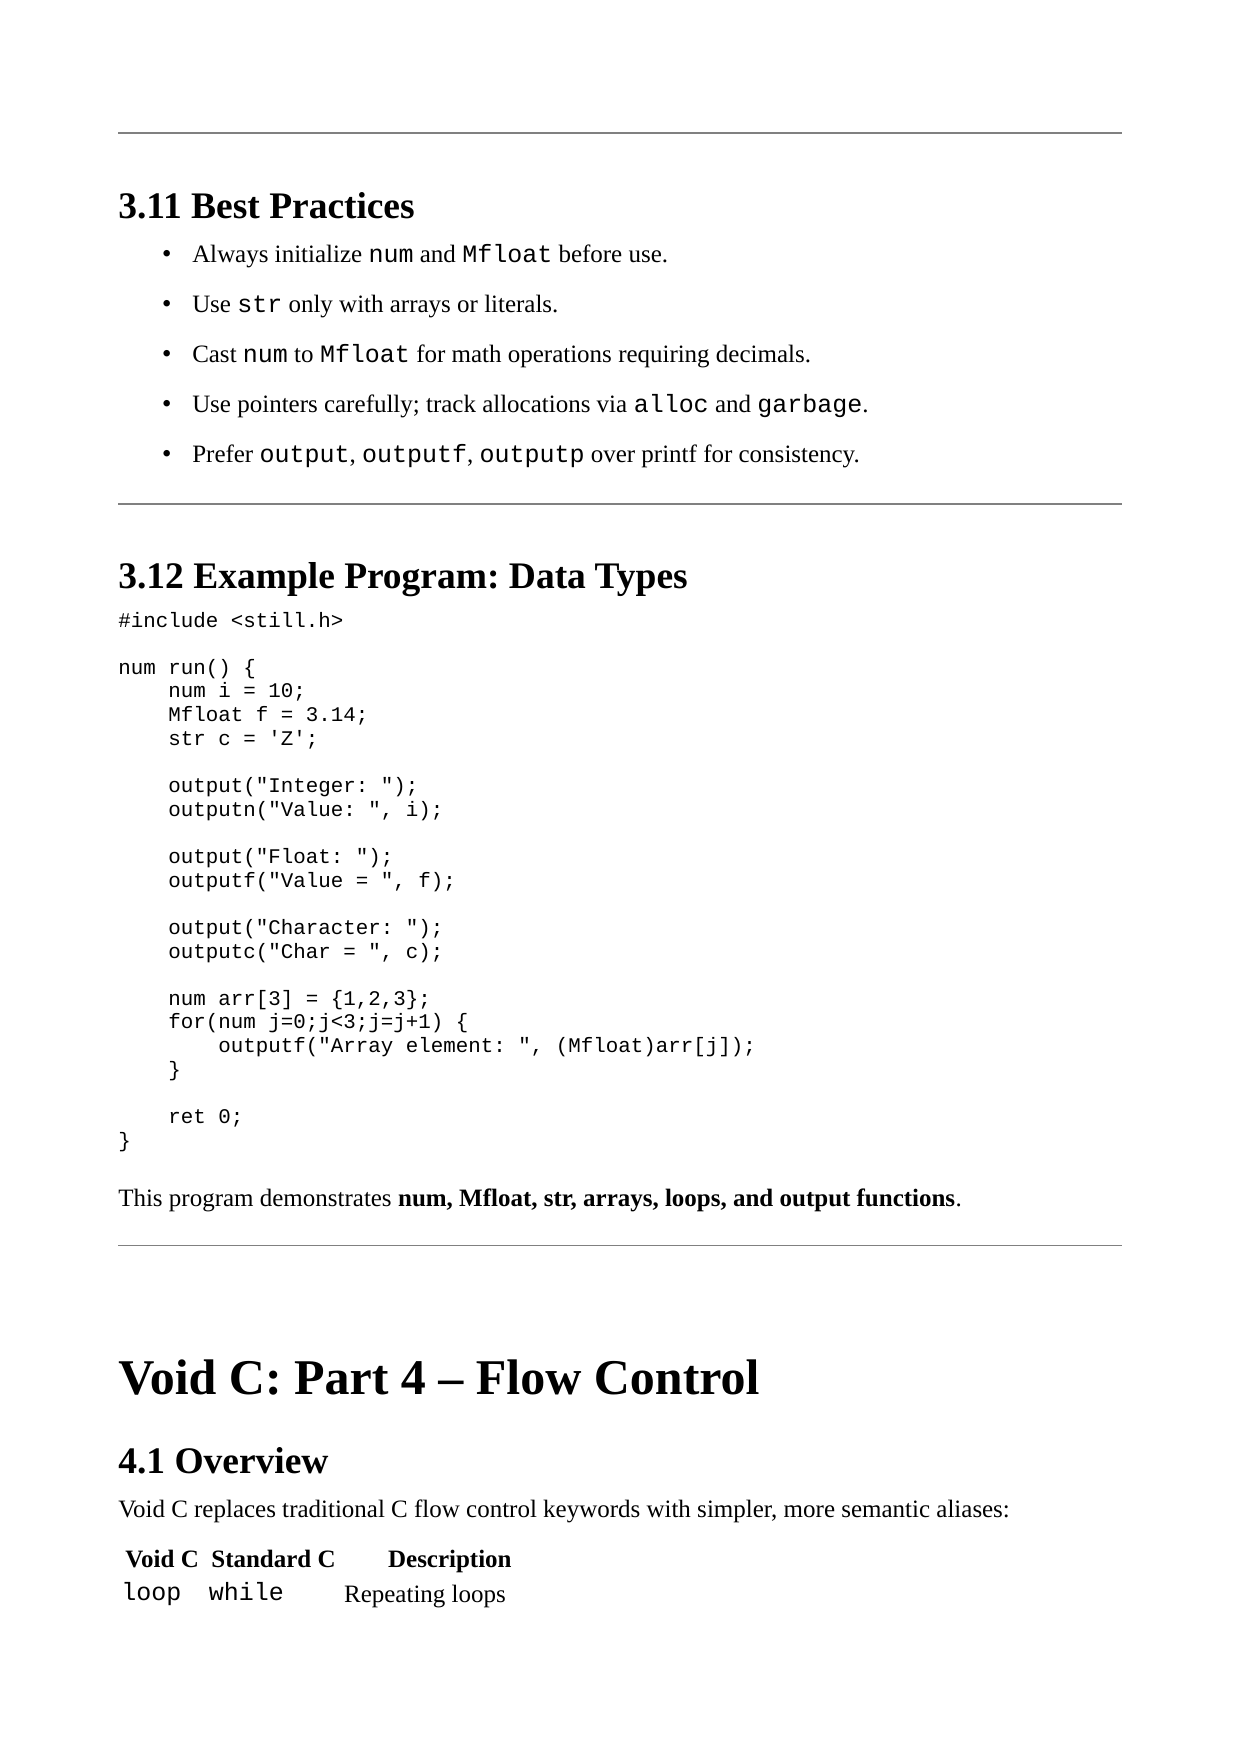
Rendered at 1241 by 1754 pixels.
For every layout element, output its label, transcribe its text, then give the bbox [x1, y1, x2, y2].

subtitle 4.1 Overview [118, 1438, 1122, 1481]
text outputf("Array element: ", (Mfloat)arr[j]); [118, 1035, 1122, 1059]
text outputf("Value = ", f); [118, 870, 1122, 893]
subtitle Void C: Part 4 – Flow Control [118, 1347, 1122, 1405]
text num i = 10; [118, 681, 1122, 704]
text num run() { [118, 657, 1122, 681]
subtitle 3.11 Best Practices [118, 183, 1122, 226]
subtitle 3.12 Example Program: Data Types [118, 554, 1122, 597]
text This program demonstrates num, Mfloat, str, arrays, loops, and output functions. [118, 1183, 1122, 1212]
text outputn("Value: ", i); [118, 799, 1122, 822]
text Mfloat f = 3.14; [118, 704, 1122, 728]
text for(num j=0;j<3;j=j+1) { [118, 1012, 1122, 1035]
text ret 0; [118, 1106, 1122, 1130]
list Use pointers carefully; track allocations via alloc and garbage. [162, 389, 1122, 420]
text output("Character: "); [118, 917, 1122, 941]
list Use str only with arrays or literals. [162, 289, 1122, 320]
text } [118, 1130, 1122, 1153]
text output("Integer: "); [118, 775, 1122, 799]
text output("Float: "); [118, 846, 1122, 870]
text Void C replaces traditional C flow control keywords with simpler, more semantic aliases: [118, 1494, 1122, 1523]
text outputc("Char = ", c); [118, 941, 1122, 964]
text } [118, 1059, 1122, 1082]
list Always initialize num and Mfloat before use. [162, 239, 1122, 270]
table_cell loop [118, 1576, 206, 1611]
list Prefer output, outputf, outputp over printf for consistency. [162, 439, 1122, 470]
list Cast num to Mfloat for math operations requiring decimals. [162, 339, 1122, 370]
text str c = 'Z'; [118, 728, 1122, 751]
table_header Void C [118, 1541, 206, 1576]
table_cell while [206, 1576, 341, 1611]
table_header Standard C [206, 1541, 341, 1576]
table_cell Repeating loops [341, 1576, 558, 1611]
text #include <still.h> [118, 609, 1122, 633]
text num arr[3] = {1,2,3}; [118, 988, 1122, 1012]
table_header Description [341, 1541, 558, 1576]
